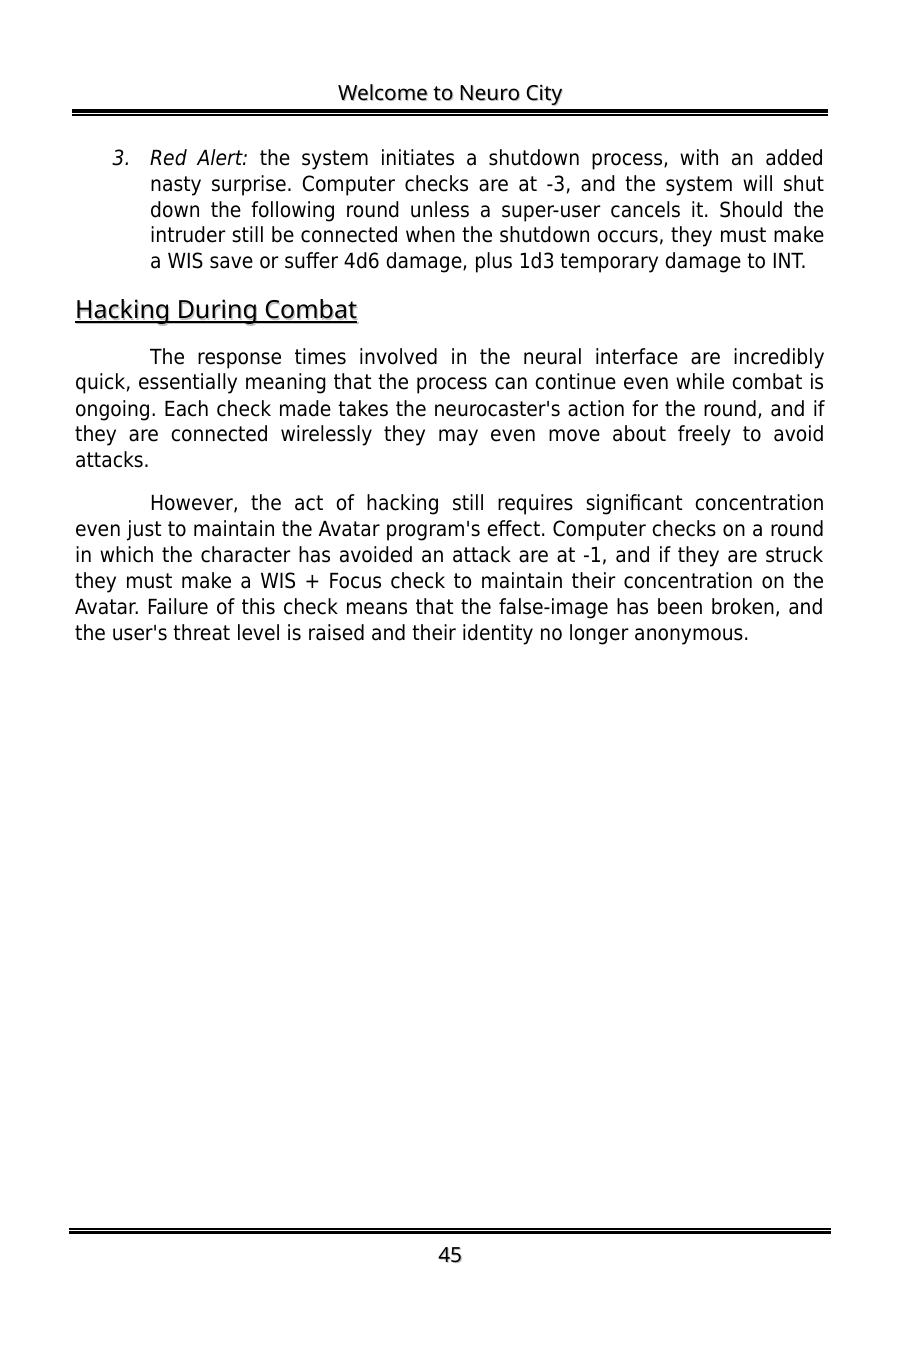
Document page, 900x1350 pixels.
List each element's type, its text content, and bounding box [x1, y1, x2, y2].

text The response times involved in the neural interface are incredibly quick, essentially meaning that the process can continue even while combat is ongoing. Each check made takes the neurocaster's action for the round, and if they are connected wirelessly they may even move about freely to avoid attacks. [75, 345, 825, 473]
text However, the act of hacking still requires significant concentration even just to maintain the Avatar program's effect. Computer checks on a round in which the character has avoided an attack are at -1, and if they are struck they must make a WIS + Focus check to maintain their concentration on the Avatar. Failure of this check means that the false-image has been broken, and the user's threat level is raised and their identity no longer anonymous. [75, 491, 825, 645]
subtitle Hacking During Combat [75, 292, 825, 326]
list Red Alert: the system initiates a shutdown process, with an added nasty surprise. Computer checks are at -3, and the system will shut down the following round unless a super-user cancels it. Should the intruder still be connected when the shutdown occurs, they must make a WIS save or suffer 4d6 damage, plus 1d3 temporary damage to INT. [112, 146, 825, 274]
